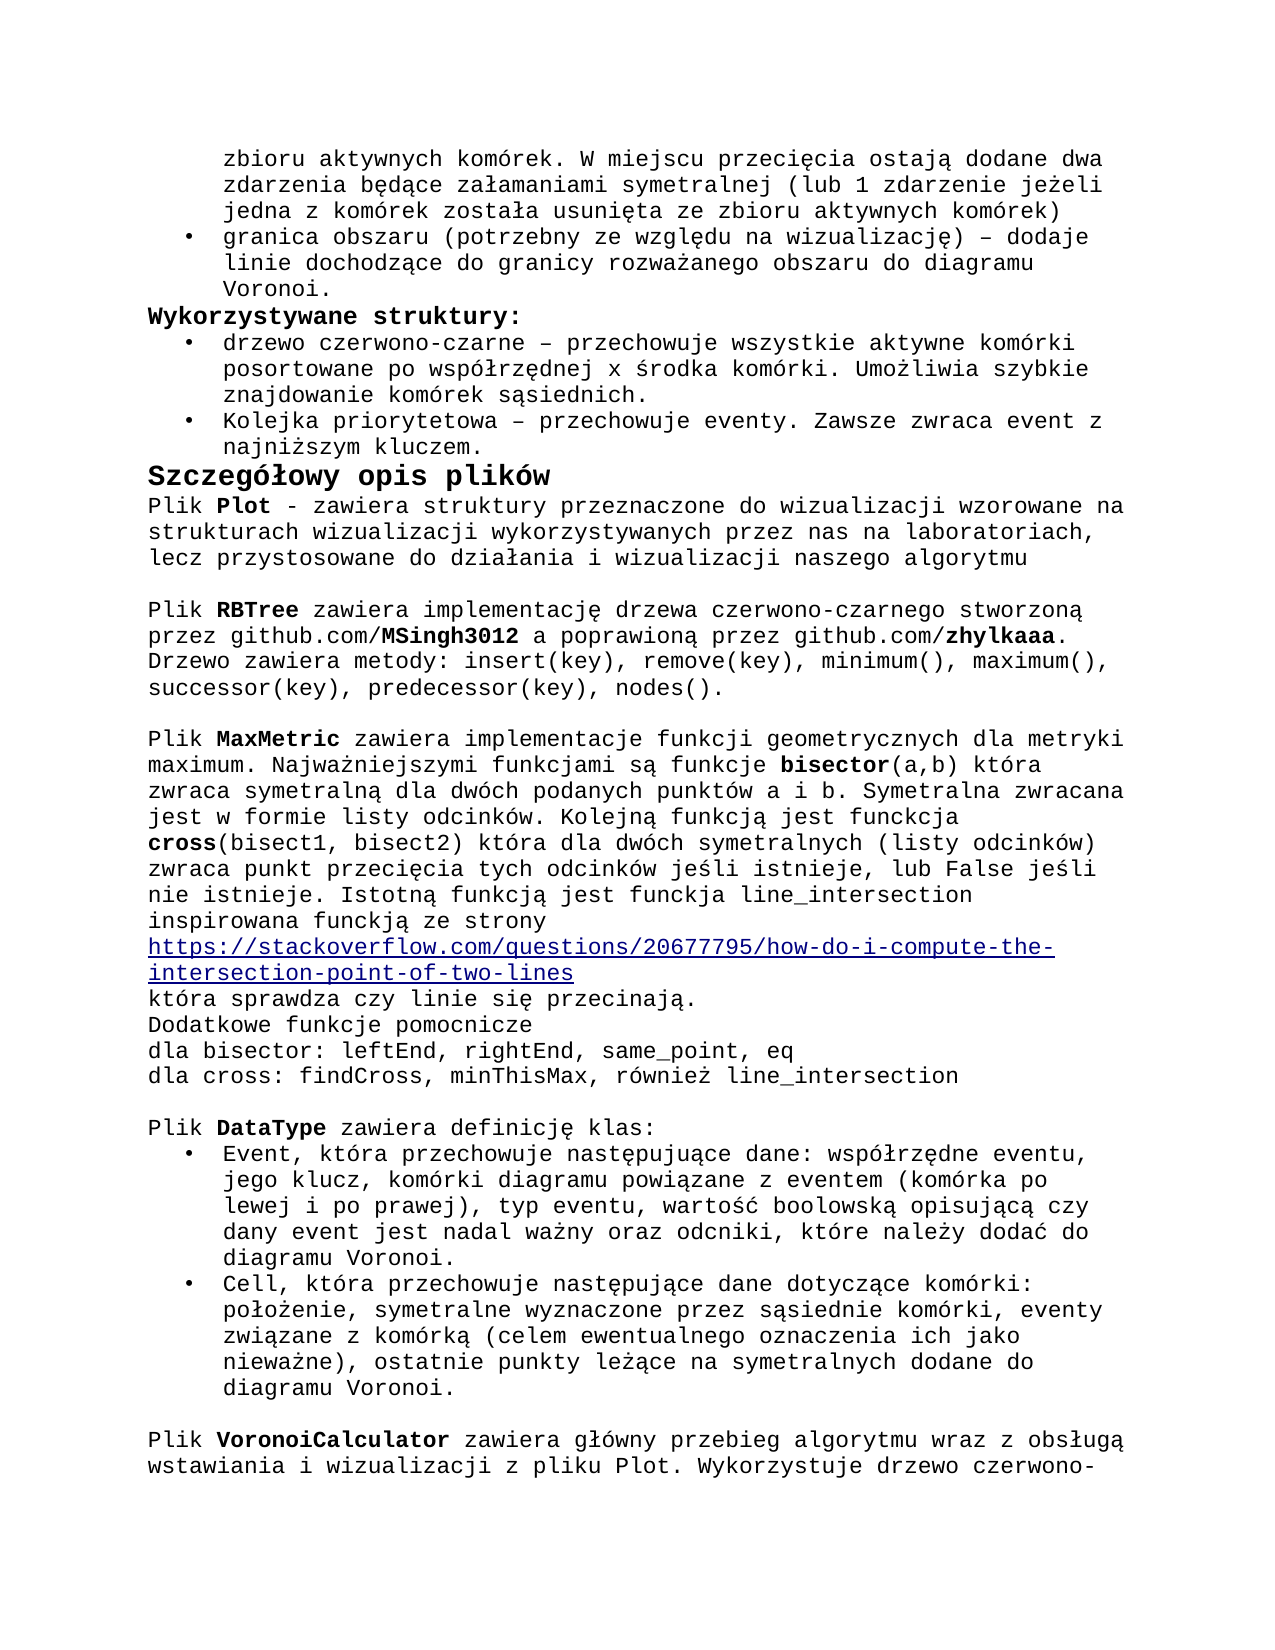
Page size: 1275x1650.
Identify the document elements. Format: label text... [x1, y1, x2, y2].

list granica obszaru (potrzebny ze względu na wizualizację) – dodaje linie dochodzące do granicy rozważanego obszaru do diagramu Voronoi. [185, 225, 1127, 303]
list Cell, która przechowuje następujące dane dotyczące komórki: położenie, symetralne wyznaczone przez sąsiednie komórki, eventy związane z komórką (celem ewentualnego oznaczenia ich jako nieważne), ostatnie punkty leżące na symetralnych dodane do diagramu Voronoi. [185, 1272, 1127, 1402]
text dla bisector: leftEnd, rightEnd, same_point, eq [148, 1039, 1127, 1065]
text Plik RBTree zawiera implementację drzewa czerwono-czarnego stworzoną przez github.com/MSingh3012 a poprawioną przez github.com/zhylkaaa. Drzewo zawiera metody: insert(key), remove(key), minimum(), maximum(), successor(key), predecessor(key), nodes(). [148, 598, 1127, 702]
text Plik Plot - zawiera struktury przeznaczone do wizualizacji wzorowane na strukturach wizualizacji wykorzystywanych przez nas na laboratoriach, lecz przystosowane do działania i wizualizacji naszego algorytmu [148, 494, 1127, 572]
text która sprawdza czy linie się przecinają. [148, 987, 1127, 1013]
text Szczegółowy opis plików [148, 461, 1127, 494]
text Plik DataType zawiera definicję klas: [148, 1117, 1127, 1143]
list zbioru aktywnych komórek. W miejscu przecięcia ostają dodane dwa zdarzenia będące załamaniami symetralnej (lub 1 zdarzenie jeżeli jedna z komórek została usunięta ze zbioru aktywnych komórek) [185, 148, 1127, 225]
list Kolejka priorytetowa – przechowuje eventy. Zawsze zwraca event z najniższym kluczem. [185, 409, 1127, 461]
list Event, która przechowuje następujuące dane: współrzędne eventu, jego klucz, komórki diagramu powiązane z eventem (komórka po lewej i po prawej), typ eventu, wartość boolowską opisującą czy dany event jest nadal ważny oraz odcniki, które należy dodać do diagramu Voronoi. [185, 1143, 1127, 1272]
text Dodatkowe funkcje pomocnicze [148, 1013, 1127, 1039]
list drzewo czerwono-czarne – przechowuje wszystkie aktywne komórki posortowane po współrzędnej x środka komórki. Umożliwia szybkie znajdowanie komórek sąsiednich. [185, 332, 1127, 409]
text Plik VoronoiCalculator zawiera główny przebieg algorytmu wraz z obsługą wstawiania i wizualizacji z pliku Plot. Wykorzystuje drzewo czerwono- [148, 1428, 1127, 1480]
text dla cross: findCross, minThisMax, również line_intersection [148, 1065, 1127, 1091]
text Plik MaxMetric zawiera implementacje funkcji geometrycznych dla metryki maximum. Najważniejszymi funkcjami są funkcje bisector(a,b) która zwraca symetralną dla dwóch podanych punktów a i b. Symetralna zwracana jest w formie listy odcinków. Kolejną funkcją jest funckcja cross(bisect1, bisect2) która dla dwóch symetralnych (listy odcinków) zwraca punkt przecięcia tych odcinków jeśli istnieje, lub False jeśli nie istnieje. Istotną funkcją jest funckja line_intersection inspirowana funckją ze strony https://stackoverflow.com/questions/20677795/how-do-i-compute-the-intersection-point-of-two-lines [148, 728, 1127, 987]
text Wykorzystywane struktury: [148, 303, 1127, 332]
